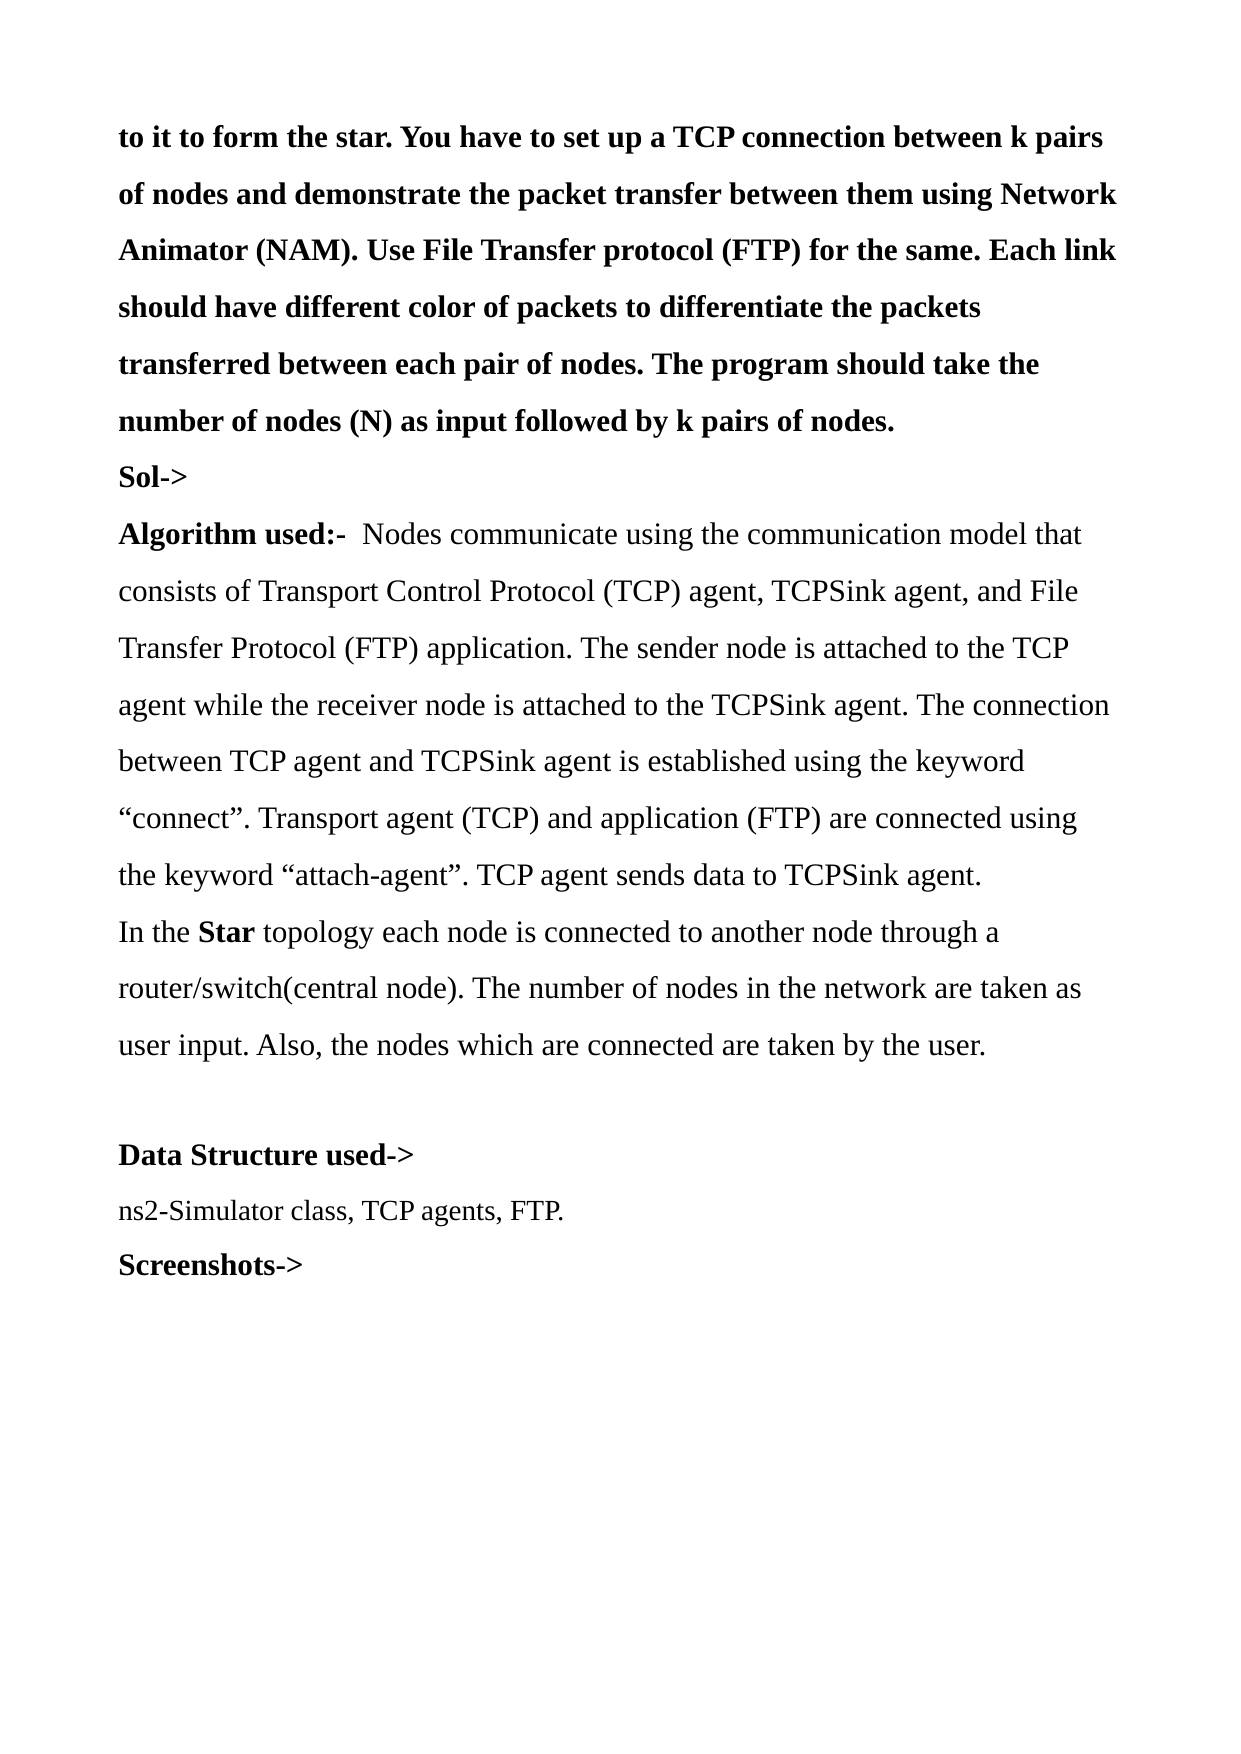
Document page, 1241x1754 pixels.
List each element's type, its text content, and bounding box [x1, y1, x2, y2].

text Sol-> [118, 459, 1122, 495]
text Data Structure used-> [118, 1136, 1122, 1172]
text to it to form the star. You have to set up a TCP connection between k pairs of nodes and demonstrate the packet transfer between them using Network Animator (NAM). Use File Transfer protocol (FTP) for the same. Each link should have different color of packets to differentiate the packets transferred between each pair of nodes. The program should take the number of nodes (N) as input followed by k pairs of nodes. [118, 118, 1122, 438]
text In the Star topology each node is connected to another node through a router/switch(central node). The number of nodes in the network are taken as user input. Also, the nodes which are connected are taken by the user. [118, 913, 1122, 1062]
text ns2-Simulator class, TCP agents, FTP. [118, 1193, 1122, 1226]
text Algorithm used:- Nodes communicate using the communication model that consists of Transport Control Protocol (TCP) agent, TCPSink agent, and File Transfer Protocol (FTP) application. The sender node is attached to the TCP agent while the receiver node is attached to the TCPSink agent. The connection between TCP agent and TCPSink agent is established using the keyword “connect”. Transport agent (TCP) and application (FTP) are connected using the keyword “attach-agent”. TCP agent sends data to TCPSink agent. [118, 516, 1122, 892]
text Screenshots-> [118, 1246, 1122, 1282]
